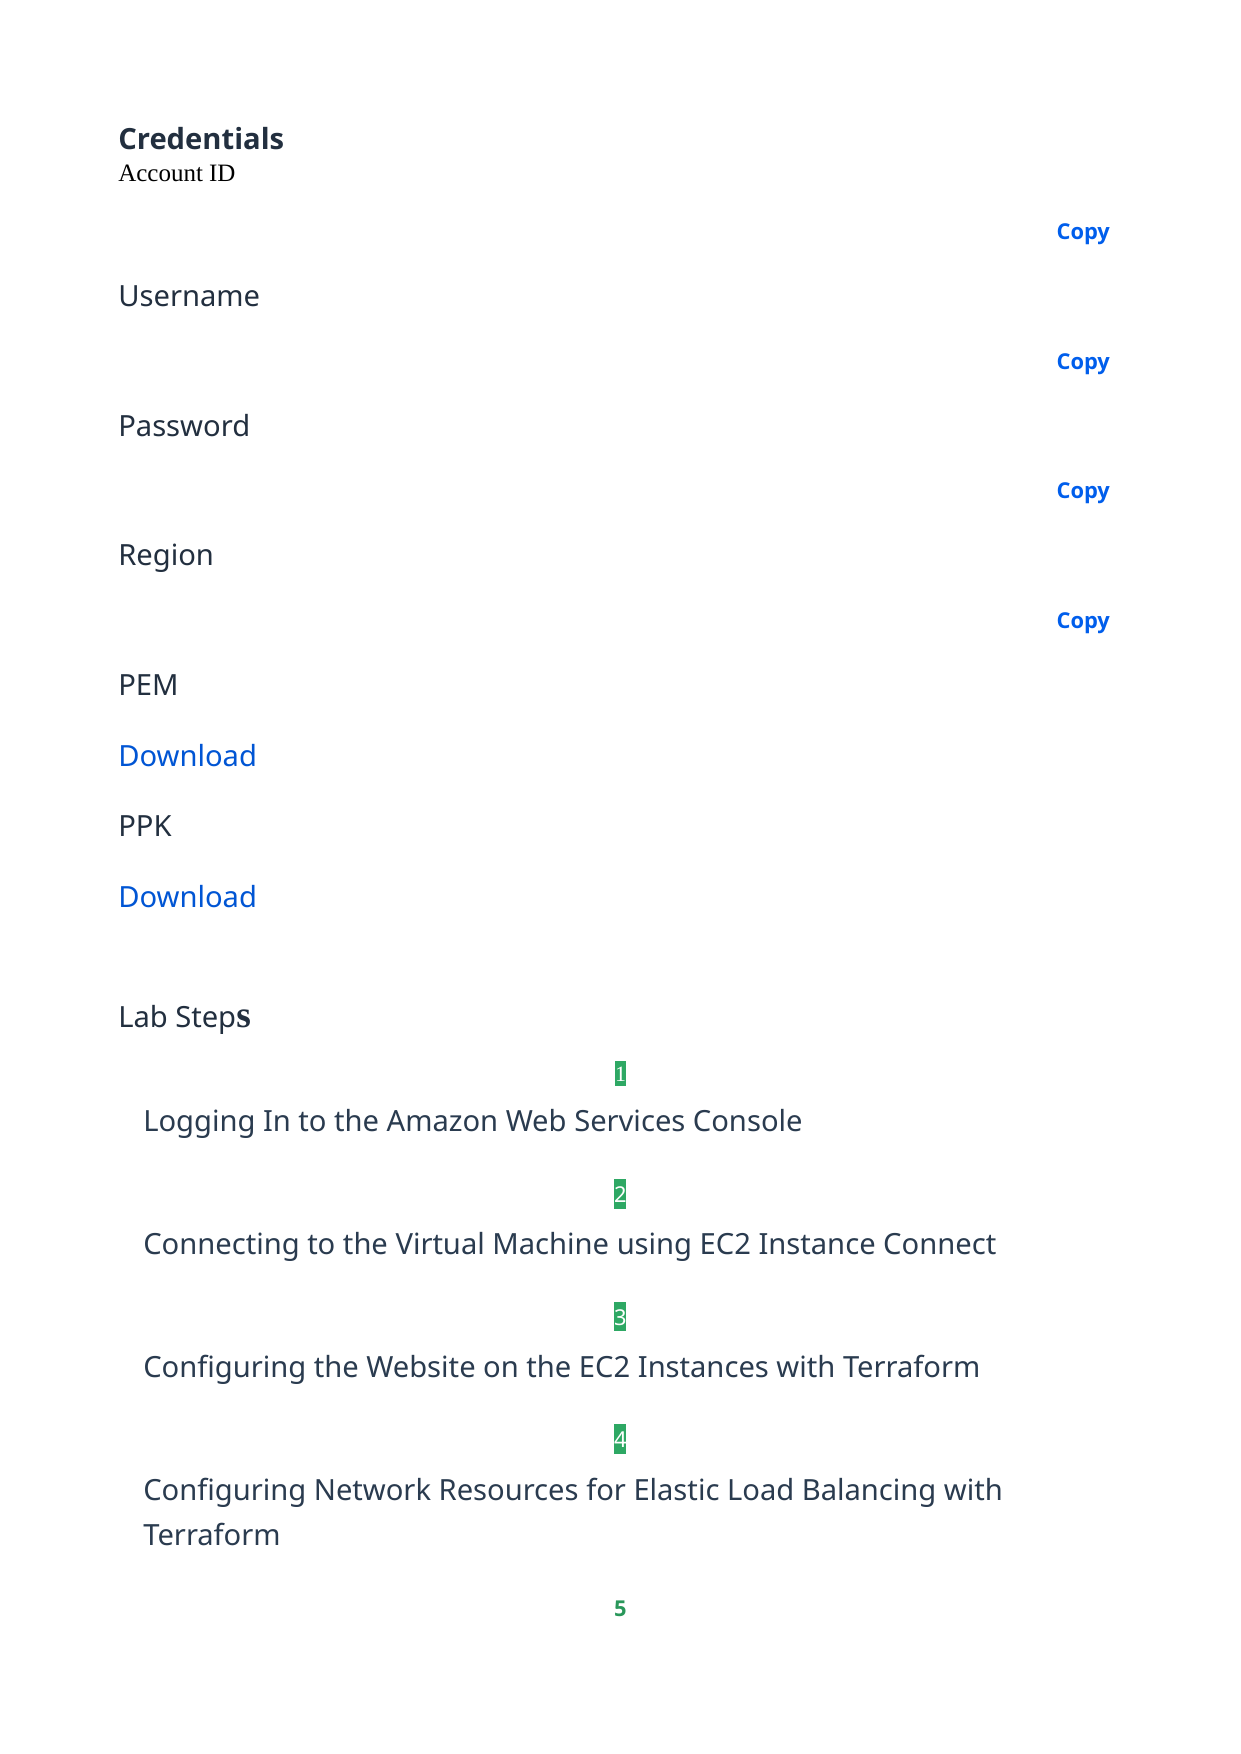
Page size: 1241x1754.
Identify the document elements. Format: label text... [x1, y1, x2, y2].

text Download [118, 735, 1113, 775]
text PEM [118, 664, 1116, 704]
text Copy [131, 475, 1109, 505]
text Copy [131, 605, 1109, 635]
text 1 [118, 1036, 1122, 1086]
subtitle Credentials [118, 118, 1122, 158]
text 3 [118, 1281, 1122, 1331]
text Copy [131, 346, 1109, 375]
text Logging In to the Amazon Web Services Console [143, 1101, 1122, 1140]
text Username [118, 275, 1116, 315]
text Copy [131, 216, 1109, 246]
text 4 [118, 1404, 1122, 1454]
text Configuring Network Resources for Elastic Load Balancing with Terraform [143, 1469, 1122, 1554]
text Password [118, 405, 1116, 444]
text 5 [118, 1572, 1122, 1622]
text Connecting to the Virtual Machine using EC2 Instance Connect [143, 1223, 1122, 1263]
text Configuring the Website on the EC2 Instances with Terraform [143, 1346, 1122, 1386]
text Region [118, 534, 1116, 574]
text Download [118, 876, 1113, 916]
text 2 [118, 1159, 1122, 1209]
text Account ID [118, 158, 1116, 187]
subtitle Lab Steps [118, 992, 1122, 1036]
text PPK [118, 806, 1116, 845]
